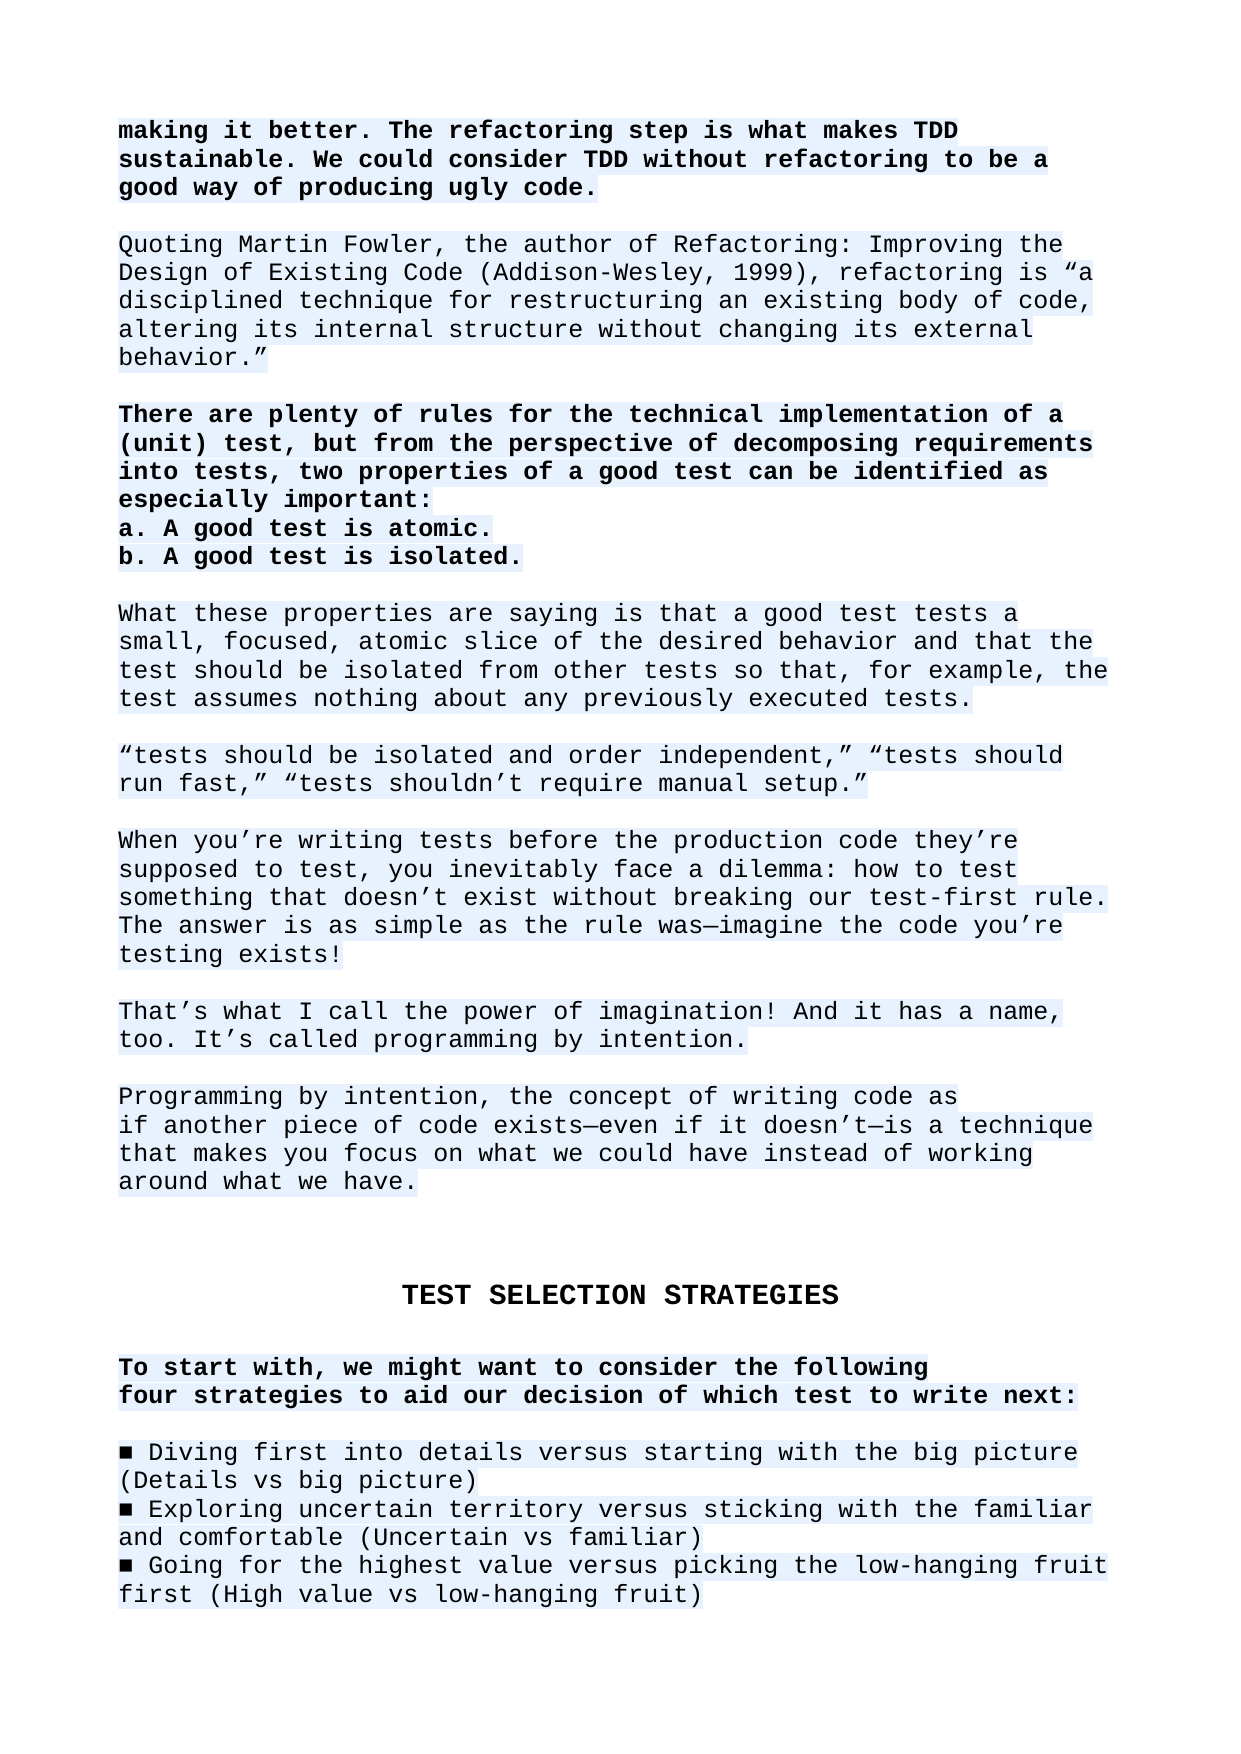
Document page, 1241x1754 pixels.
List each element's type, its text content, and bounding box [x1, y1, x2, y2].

text That’s what I call the power of imagination! And it has a name, too. It’s called programming by intention. [118, 998, 1122, 1055]
text There are plenty of rules for the technical implementation of a (unit) test, but from the perspective of decomposing requirements into tests, two properties of a good test can be identified as especially important: [118, 402, 1122, 515]
text making it better. The refactoring step is what makes TDD sustainable. We could consider TDD without refactoring to be a [118, 118, 1122, 175]
text good way of producing ugly code. [118, 175, 1122, 203]
text To start with, we might want to consider the following [118, 1354, 1122, 1382]
subtitle TEST SELECTION STRATEGIES [118, 1280, 1122, 1313]
text ■ Going for the highest value versus picking the low-hanging fruit first (High value vs low-hanging fruit) [118, 1553, 1122, 1609]
text b. A good test is isolated. [118, 543, 1122, 572]
text if another piece of code exists—even if it doesn’t—is a technique that makes you focus on what we could have instead of working around what we have. [118, 1112, 1122, 1197]
text Programming by intention, the concept of writing code as [118, 1084, 1122, 1112]
text ■ Exploring uncertain territory versus sticking with the familiar and comfortable (Uncertain vs familiar) [118, 1496, 1122, 1553]
text four strategies to aid our decision of which test to write next: [118, 1382, 1122, 1411]
text ■ Diving first into details versus starting with the big picture (Details vs big picture) [118, 1439, 1122, 1496]
text a. A good test is atomic. [118, 515, 1122, 543]
text When you’re writing tests before the production code they’re supposed to test, you inevitably face a dilemma: how to test something that doesn’t exist without breaking our test-first rule. The answer is as simple as the rule was—imagine the code you’re testing exists! [118, 828, 1122, 970]
text What these properties are saying is that a good test tests a small, focused, atomic slice of the desired behavior and that the test should be isolated from other tests so that, for example, the test assumes nothing about any previously executed tests. [118, 601, 1122, 714]
text Quoting Martin Fowler, the author of Refactoring: Improving the Design of Existing Code (Addison-Wesley, 1999), refactoring is “a disciplined technique for restructuring an existing body of code, altering its internal structure without changing its external behavior.” [118, 231, 1122, 373]
text “tests should be isolated and order independent,” “tests should run fast,” “tests shouldn’t require manual setup.” [118, 743, 1122, 799]
